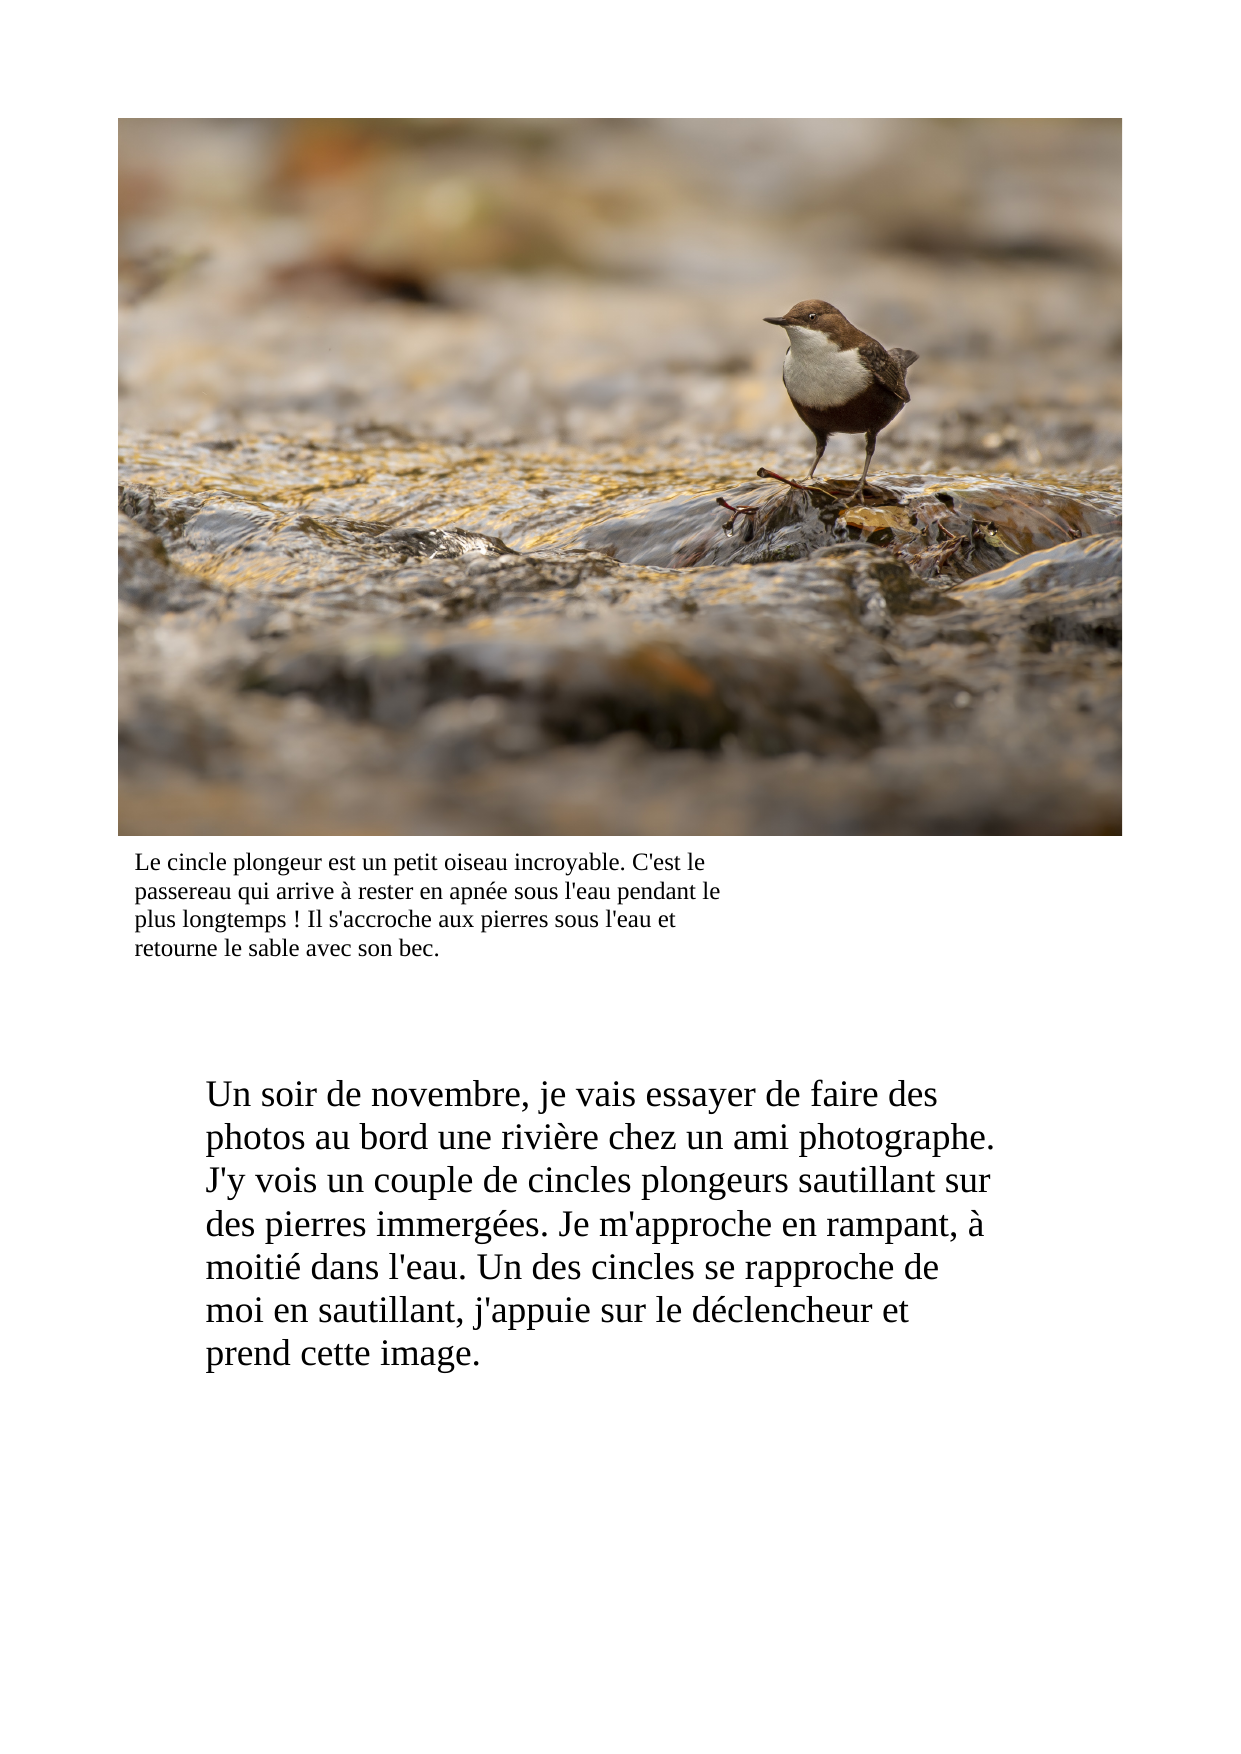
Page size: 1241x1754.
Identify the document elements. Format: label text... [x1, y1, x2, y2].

text Le cincle plongeur est un petit oiseau incroyable. C'est le passereau qui arrive à rester en apnée sous l'eau pendant le plus longtemps ! Il s'accroche aux pierres sous l'eau et retourne le sable avec son bec. [134, 847, 728, 962]
text Un soir de novembre, je vais essayer de faire des photos au bord une rivière chez un ami photographe. J'y vois un couple de cincles plongeurs sautillant sur des pierres immergées. Je m'approche en rampant, à moitié dans l'eau. Un des cincles se rapproche de moi en sautillant, j'appuie sur le déclencheur et prend cette image. [205, 1072, 996, 1373]
